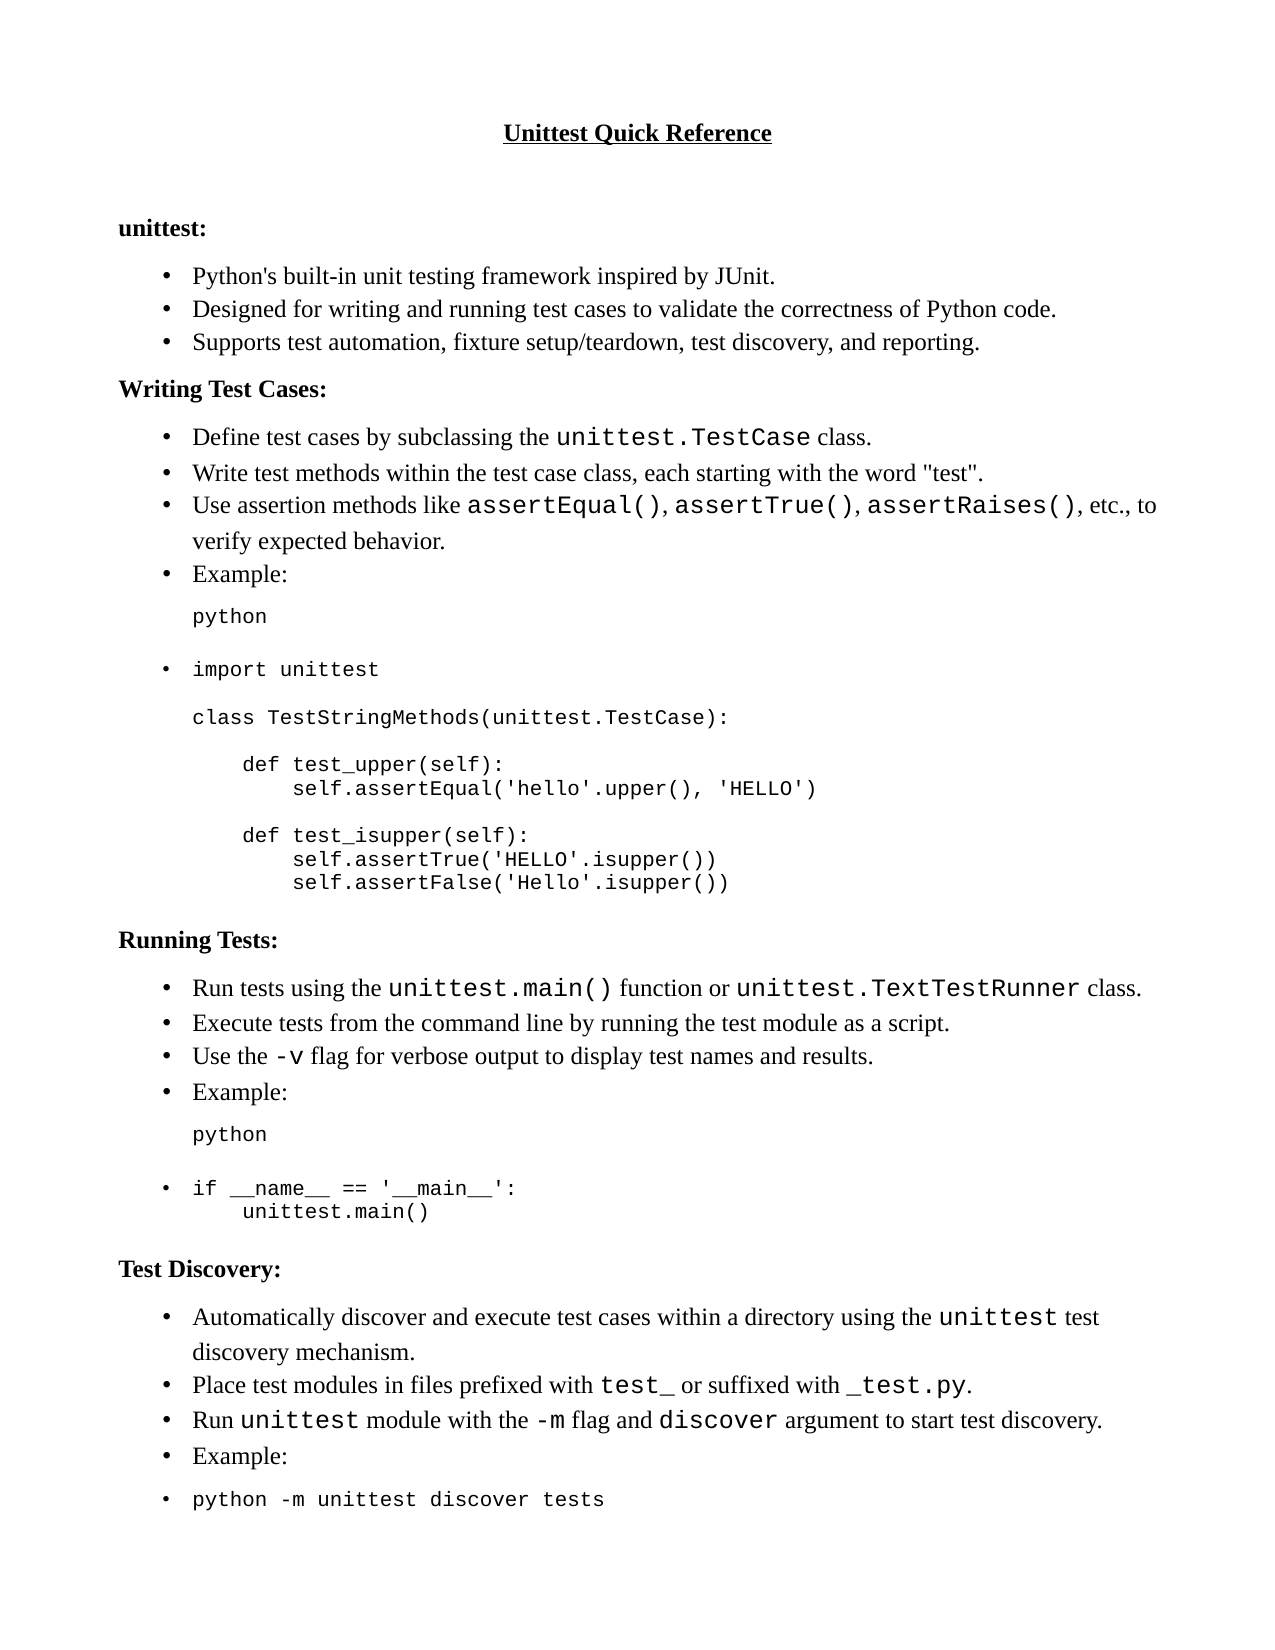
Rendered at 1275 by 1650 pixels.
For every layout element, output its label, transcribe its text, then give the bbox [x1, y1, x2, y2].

text Writing Test Cases: [118, 374, 1157, 403]
text Test Discovery: [118, 1254, 1157, 1283]
list import unittest [162, 659, 1157, 683]
text unittest: [118, 213, 1157, 242]
list Place test modules in files prefixed with test_ or suffixed with _test.py. [162, 1370, 1157, 1401]
list Supports test automation, fixture setup/teardown, test discovery, and reporting. [162, 327, 1157, 356]
list Example: [162, 1441, 1157, 1470]
list def test_isupper(self): [162, 825, 1157, 849]
list Python's built-in unit testing framework inspired by JUnit. [162, 261, 1157, 290]
list Designed for writing and running test cases to validate the correctness of Python code. [162, 294, 1157, 323]
list Execute tests from the command line by running the test module as a script. [162, 1008, 1157, 1037]
list Run tests using the unittest.main() function or unittest.TextTestRunner class. [162, 973, 1157, 1004]
list unittest.main() [162, 1201, 1157, 1225]
list Write test methods within the test case class, each starting with the word "test". [162, 458, 1157, 486]
list Use assertion methods like assertEqual(), assertTrue(), assertRaises(), etc., to verify expected behavior. [162, 491, 1157, 554]
list Example: [162, 1077, 1157, 1106]
list python -m unittest discover tests [162, 1488, 1157, 1512]
list if __name__ == '__main__': [162, 1178, 1157, 1201]
list def test_upper(self): [162, 754, 1157, 778]
text Unittest Quick Reference [118, 118, 1157, 147]
list Automatically discover and execute test cases within a directory using the unittest test discovery mechanism. [162, 1302, 1157, 1366]
list Define test cases by subclassing the unittest.TestCase class. [162, 422, 1157, 453]
list class TestStringMethods(unittest.TestCase): [162, 707, 1157, 730]
list Run unittest module with the -m flag and discover argument to start test discovery. [162, 1406, 1157, 1436]
list python [162, 1124, 1157, 1148]
list self.assertEqual('hello'.upper(), 'HELLO') [162, 778, 1157, 801]
list python [162, 606, 1157, 630]
list Use the -v flag for verbose output to display test names and results. [162, 1041, 1157, 1072]
text Running Tests: [118, 925, 1157, 954]
list self.assertTrue('HELLO'.isupper()) [162, 849, 1157, 872]
list self.assertFalse('Hello'.isupper()) [162, 872, 1157, 896]
list Example: [162, 559, 1157, 587]
